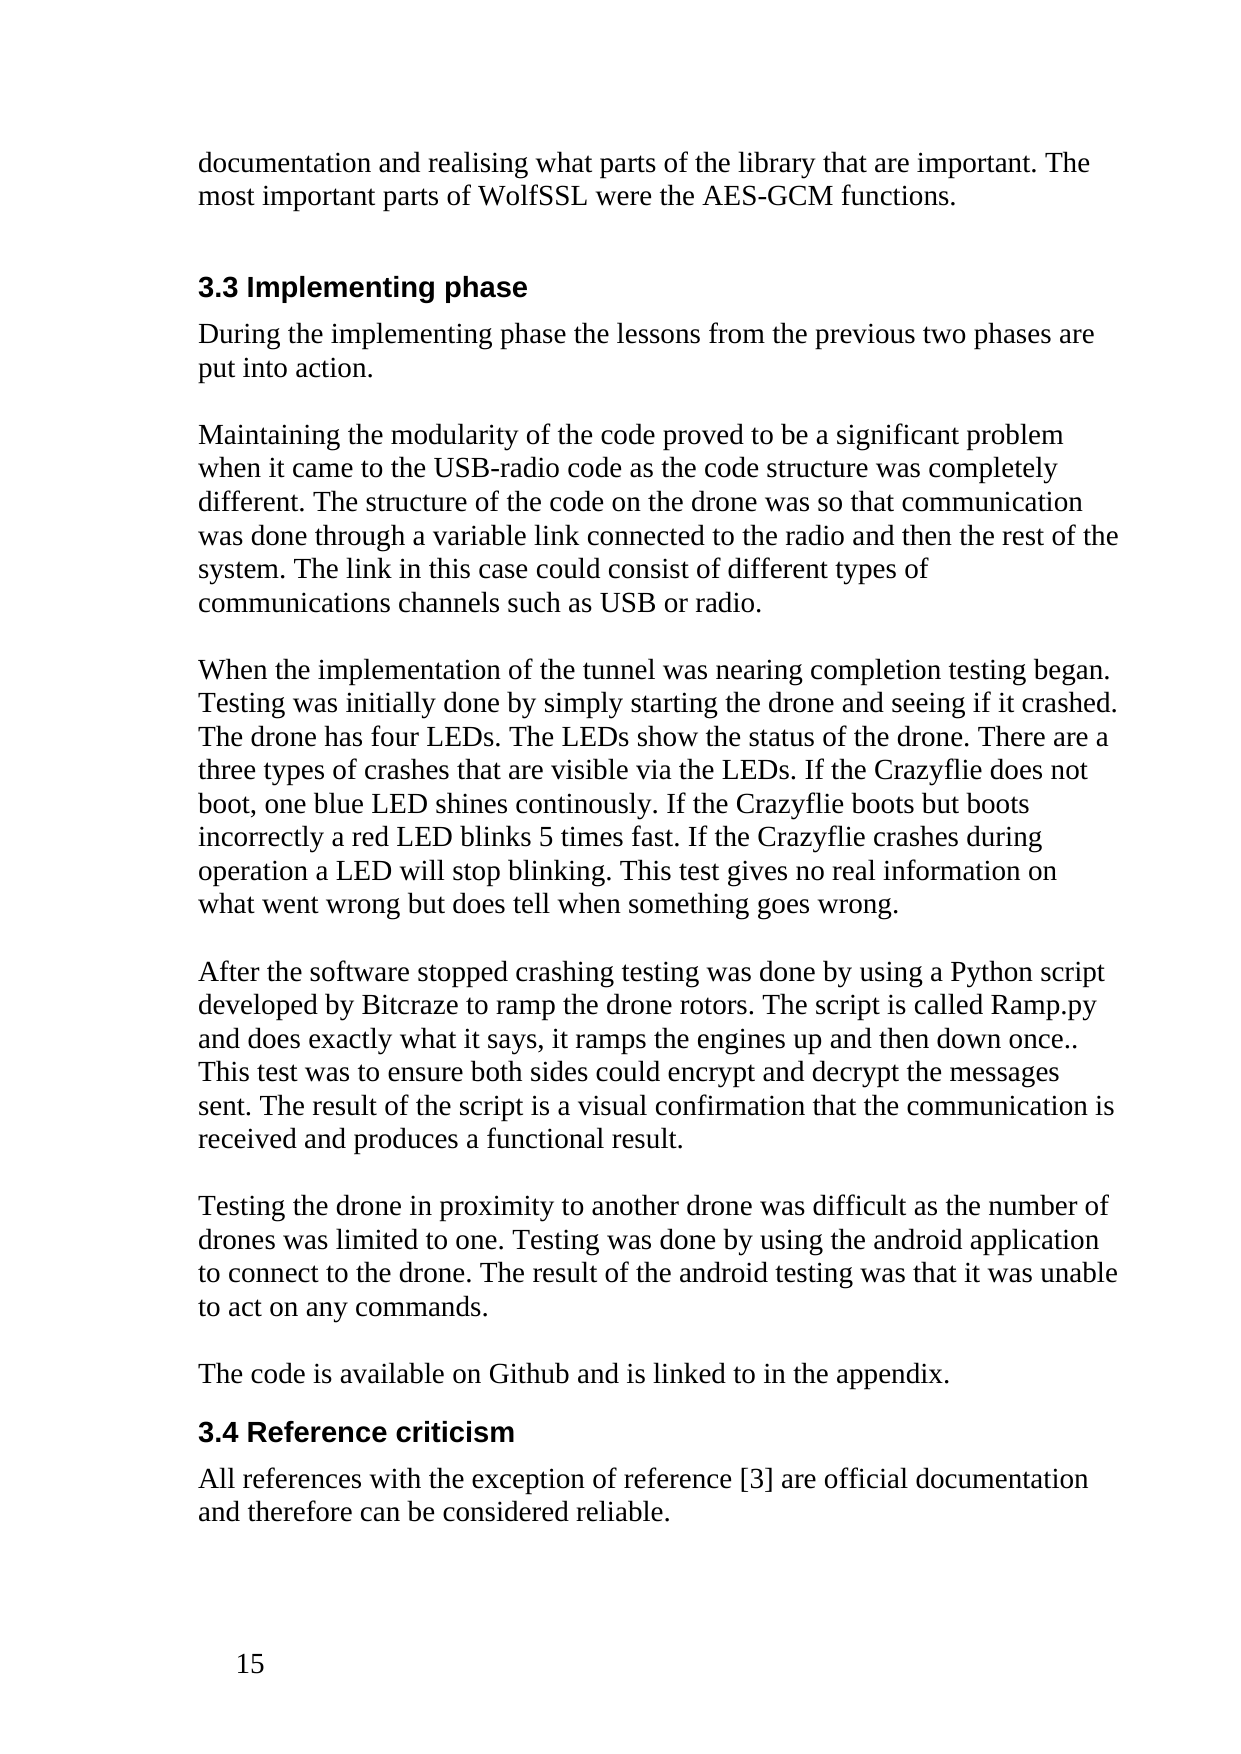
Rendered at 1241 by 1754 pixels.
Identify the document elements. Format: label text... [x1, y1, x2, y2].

text After the software stopped crashing testing was done by using a Python script developed by Bitcraze to ramp the drone rotors. The script is called Ramp.py and does exactly what it says, it ramps the engines up and then down once.. This test was to ensure both sides could encrypt and decrypt the messages sent. The result of the script is a visual confirmation that the communication is received and produces a functional result. [198, 954, 1119, 1155]
text During the implementing phase the lessons from the previous two phases are put into action. [198, 316, 1119, 383]
subtitle Reference criticism [198, 1415, 1119, 1448]
text When the implementation of the tunnel was nearing completion testing began. Testing was initially done by simply starting the drone and seeing if it crashed. The drone has four LEDs. The LEDs show the status of the drone. There are a three types of crashes that are visible via the LEDs. If the Crazyflie does not boot, one blue LED shines continously. If the Crazyflie boots but boots incorrectly a red LED blinks 5 times fast. If the Crazyflie crashes during operation a LED will stop blinking. This test gives no real information on what went wrong but does tell when something goes wrong. [198, 652, 1119, 920]
text Testing the drone in proximity to another drone was difficult as the number of drones was limited to one. Testing was done by using the android application to connect to the drone. The result of the android testing was that it was unable to act on any commands. [198, 1188, 1119, 1323]
subtitle Implementing phase [198, 270, 1119, 304]
text documentation and realising what parts of the library that are important. The most important parts of WolfSSL were the AES-GCM functions. [198, 145, 1119, 212]
text All references with the exception of reference [3] are official documentation and therefore can be considered reliable. [198, 1461, 1119, 1528]
text The code is available on Github and is linked to in the appendix. [198, 1356, 1119, 1390]
text Maintaining the modularity of the code proved to be a significant problem when it came to the USB-radio code as the code structure was completely different. The structure of the code on the drone was so that communication was done through a variable link connected to the radio and then the rest of the system. The link in this case could consist of different types of communications channels such as USB or radio. [198, 417, 1119, 618]
